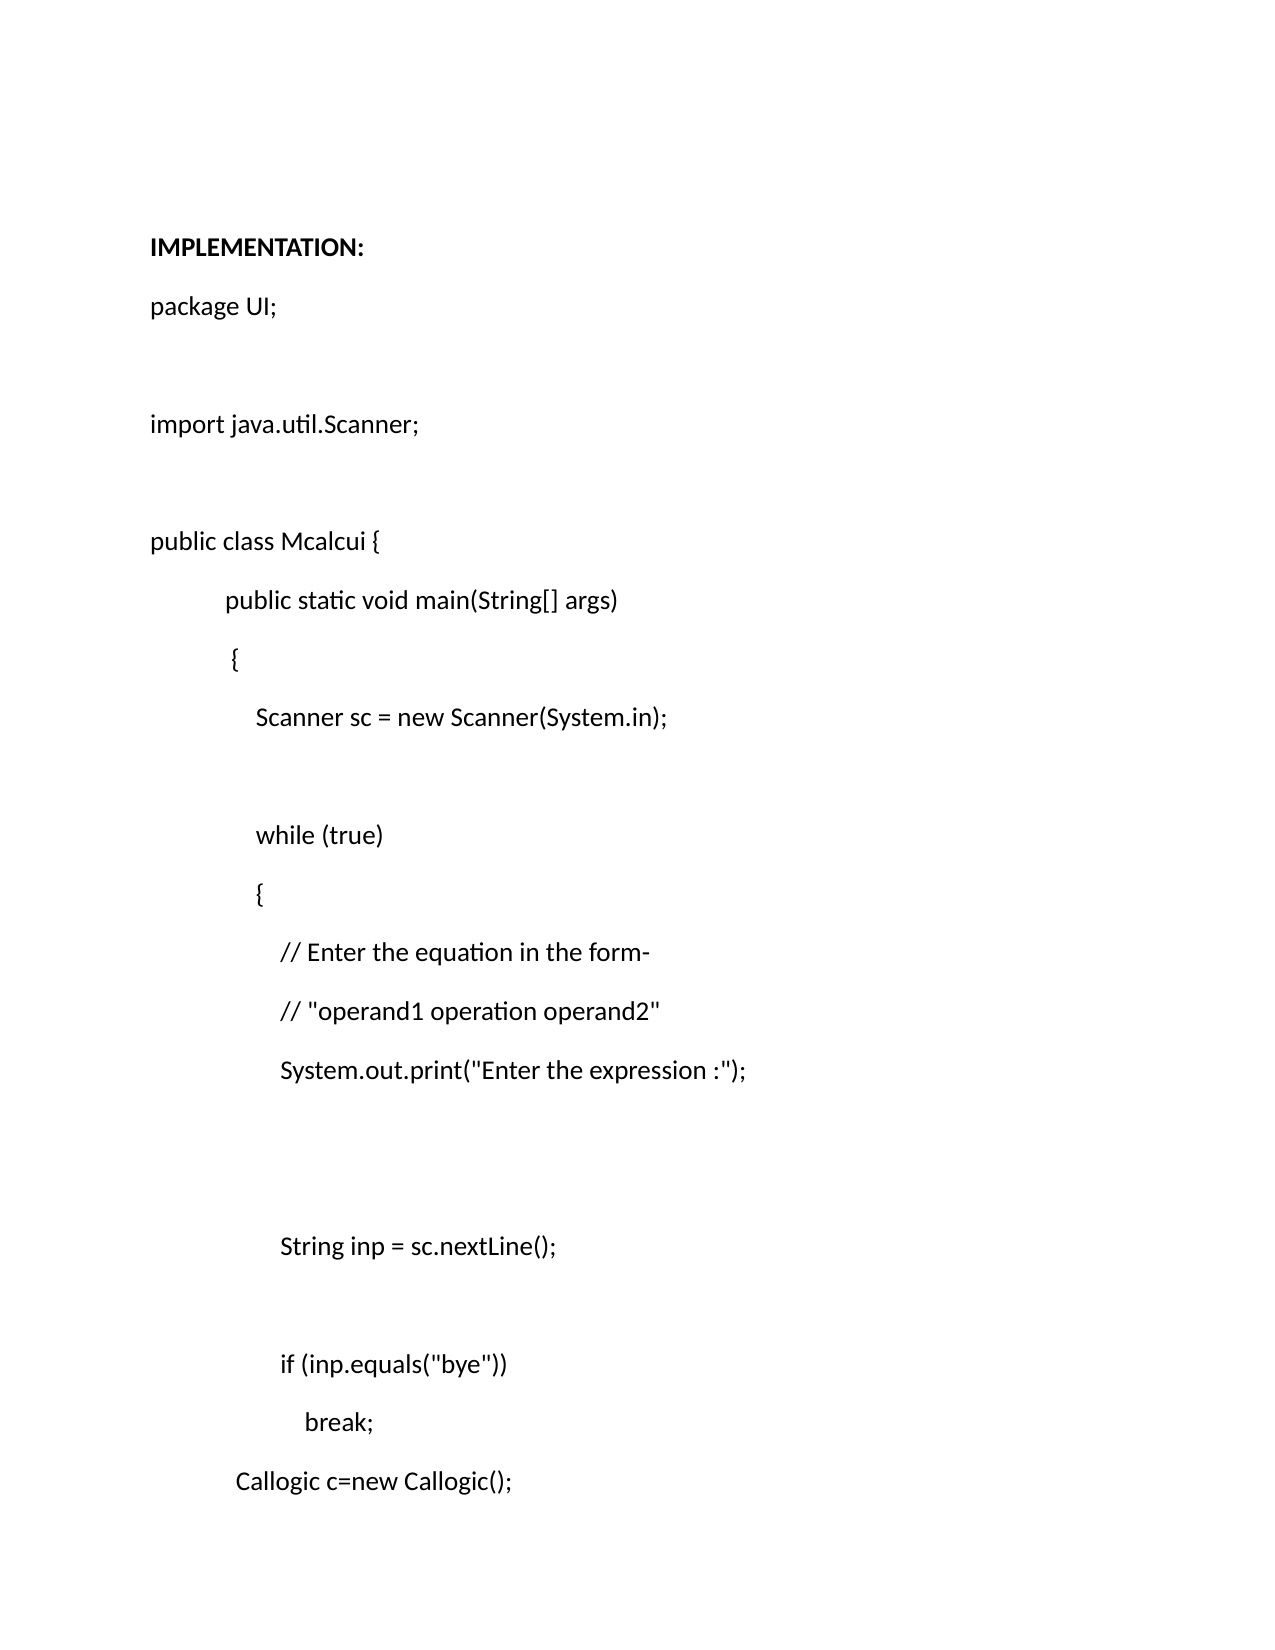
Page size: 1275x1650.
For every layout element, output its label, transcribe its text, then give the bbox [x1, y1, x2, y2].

text if (inp.equals("bye")) [150, 1347, 1162, 1380]
text // Enter the equation in the form- [150, 936, 1162, 969]
text { [150, 642, 1162, 675]
text Scanner sc = new Scanner(System.in); [150, 701, 1162, 734]
text public static void main(String[] args) [150, 583, 1162, 616]
text System.out.print("Enter the expression :"); [150, 1053, 1162, 1086]
text break; [150, 1406, 1162, 1439]
text // "operand1 operation operand2" [150, 994, 1162, 1027]
text IMPLEMENTATION: [150, 231, 1162, 264]
text package UI; [150, 289, 1162, 322]
text while (true) [150, 818, 1162, 851]
text public class Mcalcui { [150, 524, 1162, 557]
text String inp = sc.nextLine(); [150, 1229, 1162, 1262]
text Callogic c=new Callogic(); [150, 1464, 1162, 1497]
text import java.util.Scanner; [150, 407, 1162, 440]
text { [150, 877, 1162, 910]
